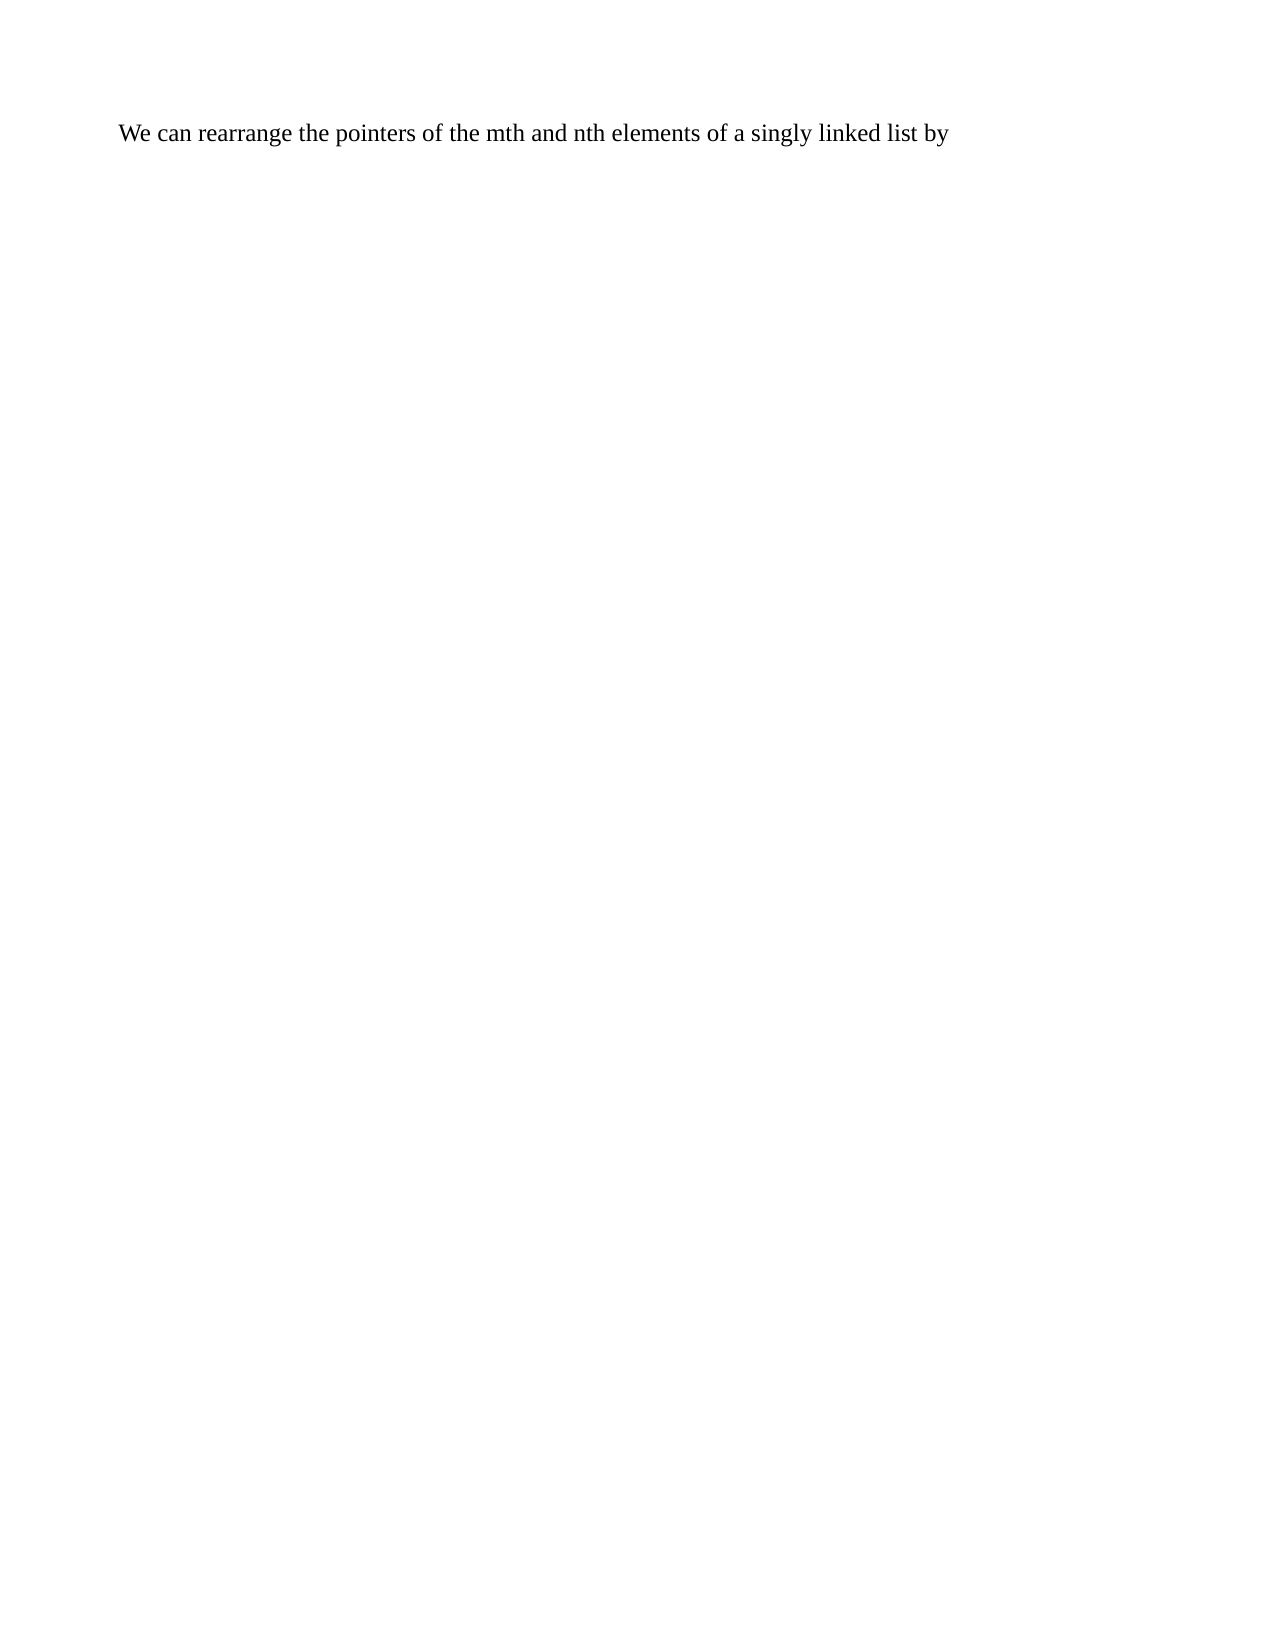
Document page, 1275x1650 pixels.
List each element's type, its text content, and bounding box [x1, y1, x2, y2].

text We can rearrange the pointers of the mth and nth elements of a singly linked list by [118, 118, 1157, 147]
